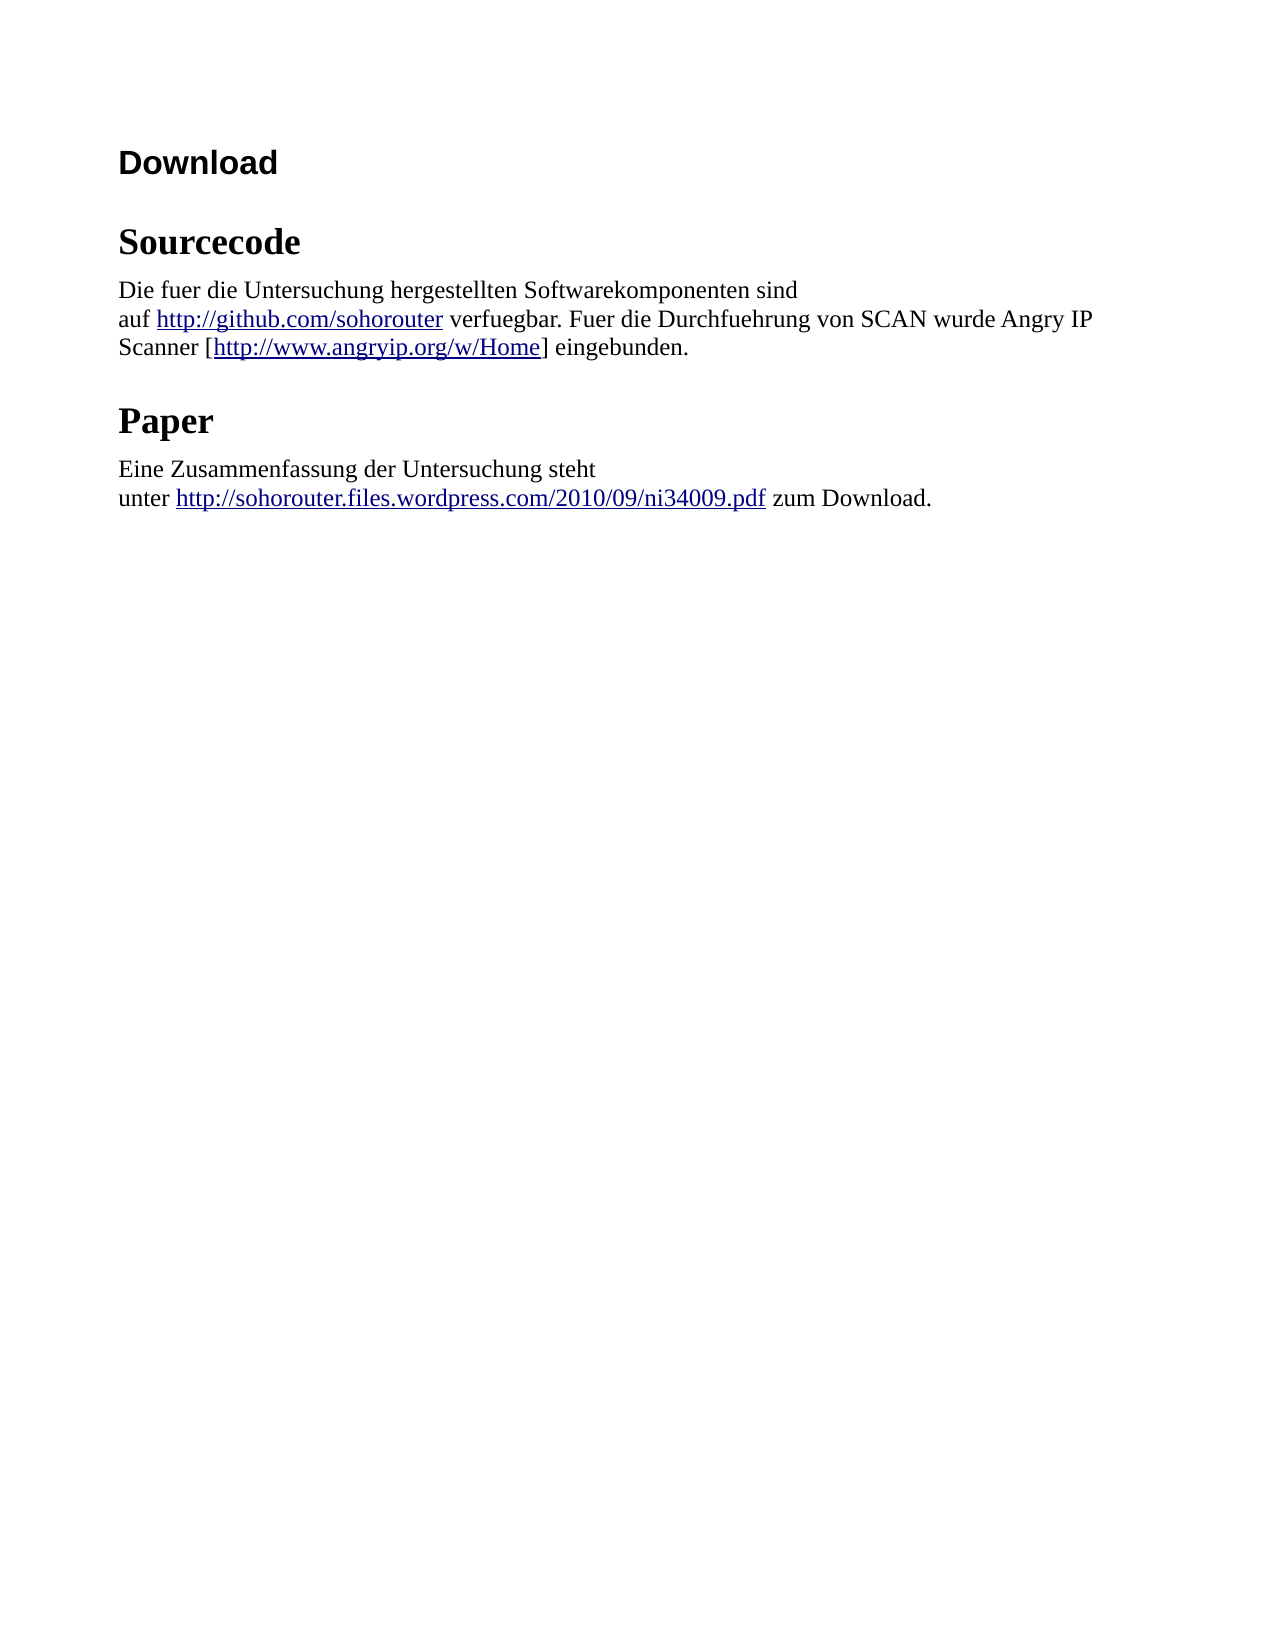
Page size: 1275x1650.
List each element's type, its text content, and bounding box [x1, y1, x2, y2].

text Die fuer die Untersuchung hergestellten Softwarekomponenten sind auf http://github.com/sohorouter verfuegbar. Fuer die Durchfuehrung von SCAN wurde Angry IP Scanner [http://www.angryip.org/w/Home] eingebunden. [118, 275, 1157, 361]
subtitle Download [118, 143, 1157, 182]
text Eine Zusammenfassung der Untersuchung steht unter http://sohorouter.files.wordpress.com/2010/09/ni34009.pdf zum Download. [118, 454, 1157, 512]
subtitle Sourcecode [118, 219, 1157, 262]
subtitle Paper [118, 399, 1157, 442]
